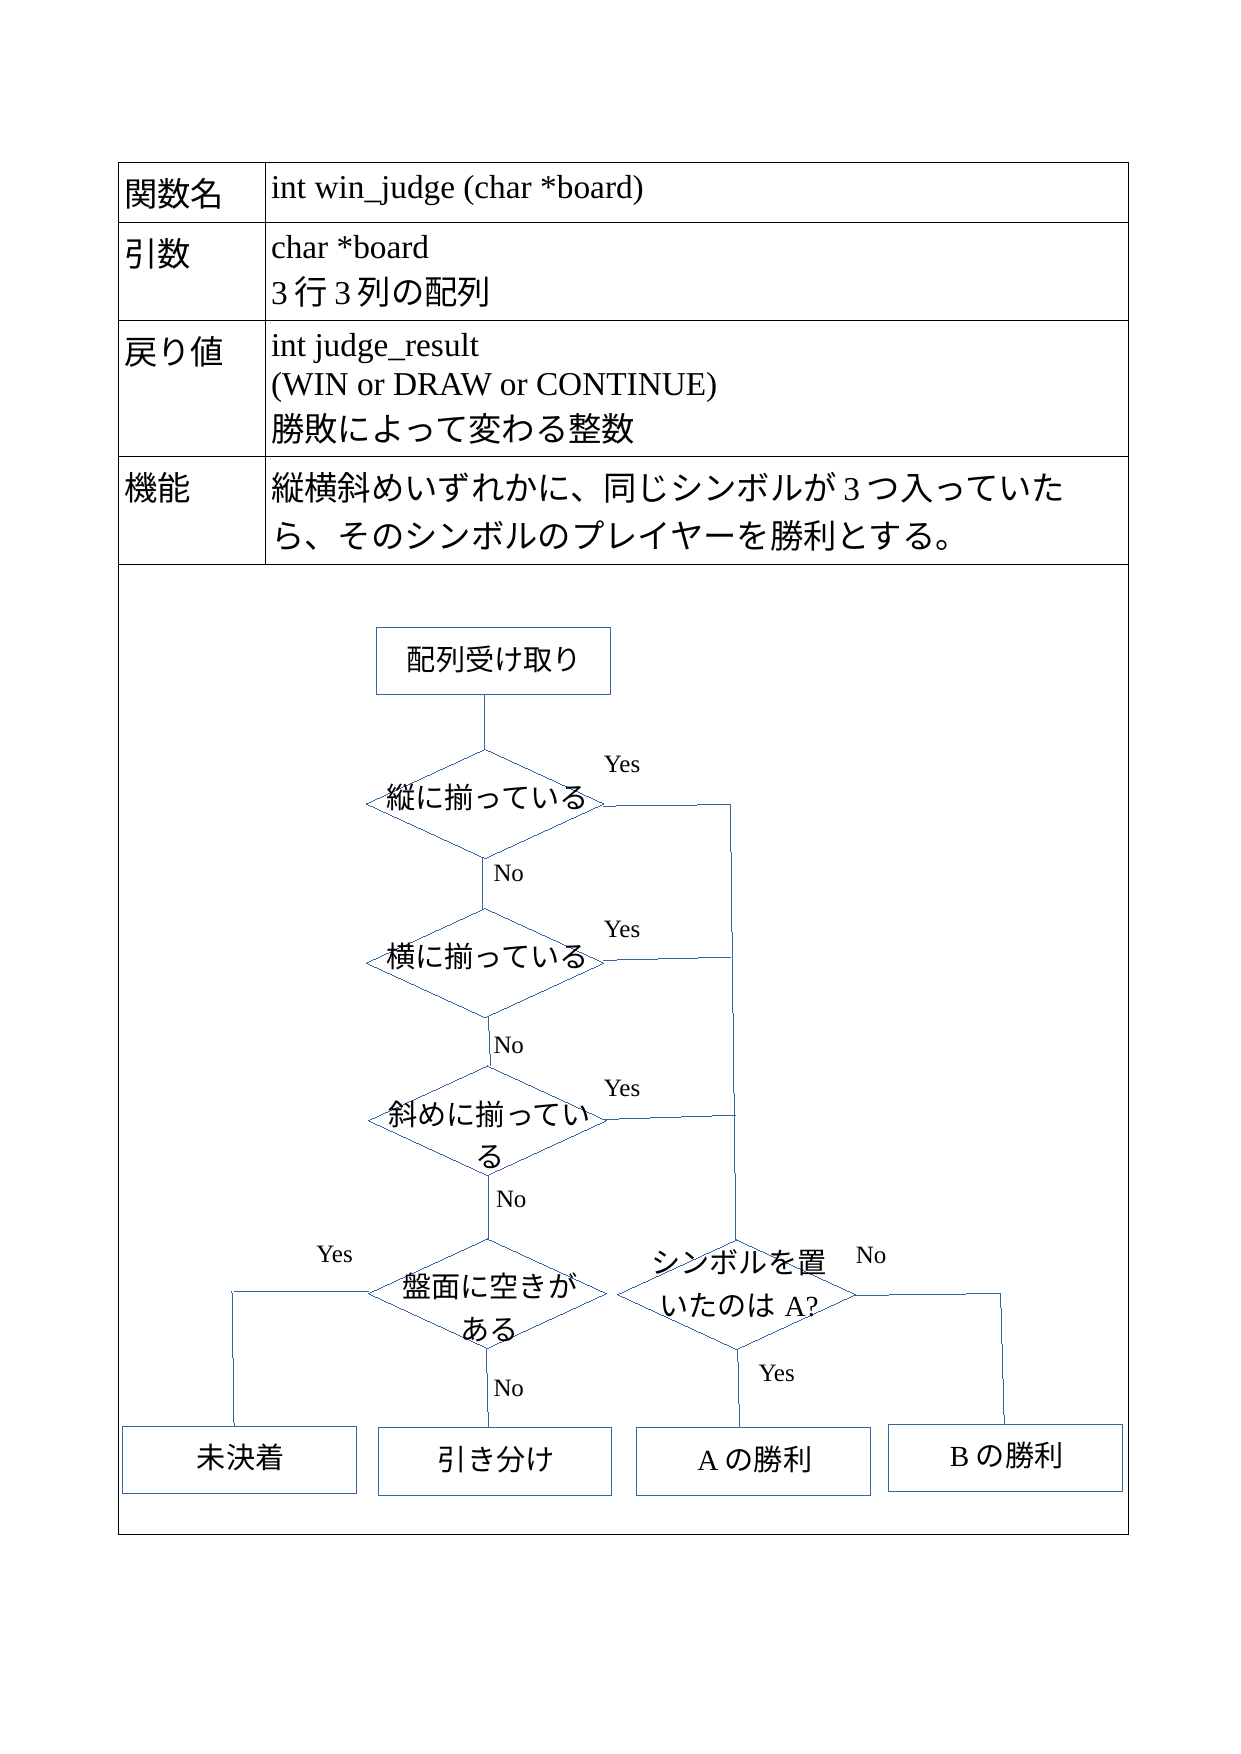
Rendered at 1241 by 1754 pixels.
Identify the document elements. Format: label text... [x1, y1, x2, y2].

table_header 関数名 [119, 163, 265, 222]
table_cell 機能 [119, 457, 265, 564]
table_cell 戻り値 [119, 321, 265, 456]
table_cell 引数 [119, 223, 265, 320]
table_cell 縦横斜めいずれかに、同じシンボルが3つ入っていたら、そのシンボルのプレイヤーを勝利とする。 [266, 457, 1128, 564]
table_cell char *board 3行3列の配列 [266, 223, 1128, 320]
table_cell int judge_result (WIN or DRAW or CONTINUE) 勝敗によって変わる整数 [266, 321, 1128, 456]
table_cell [119, 565, 1128, 1534]
table_header int win_judge (char *board) [266, 163, 1128, 222]
